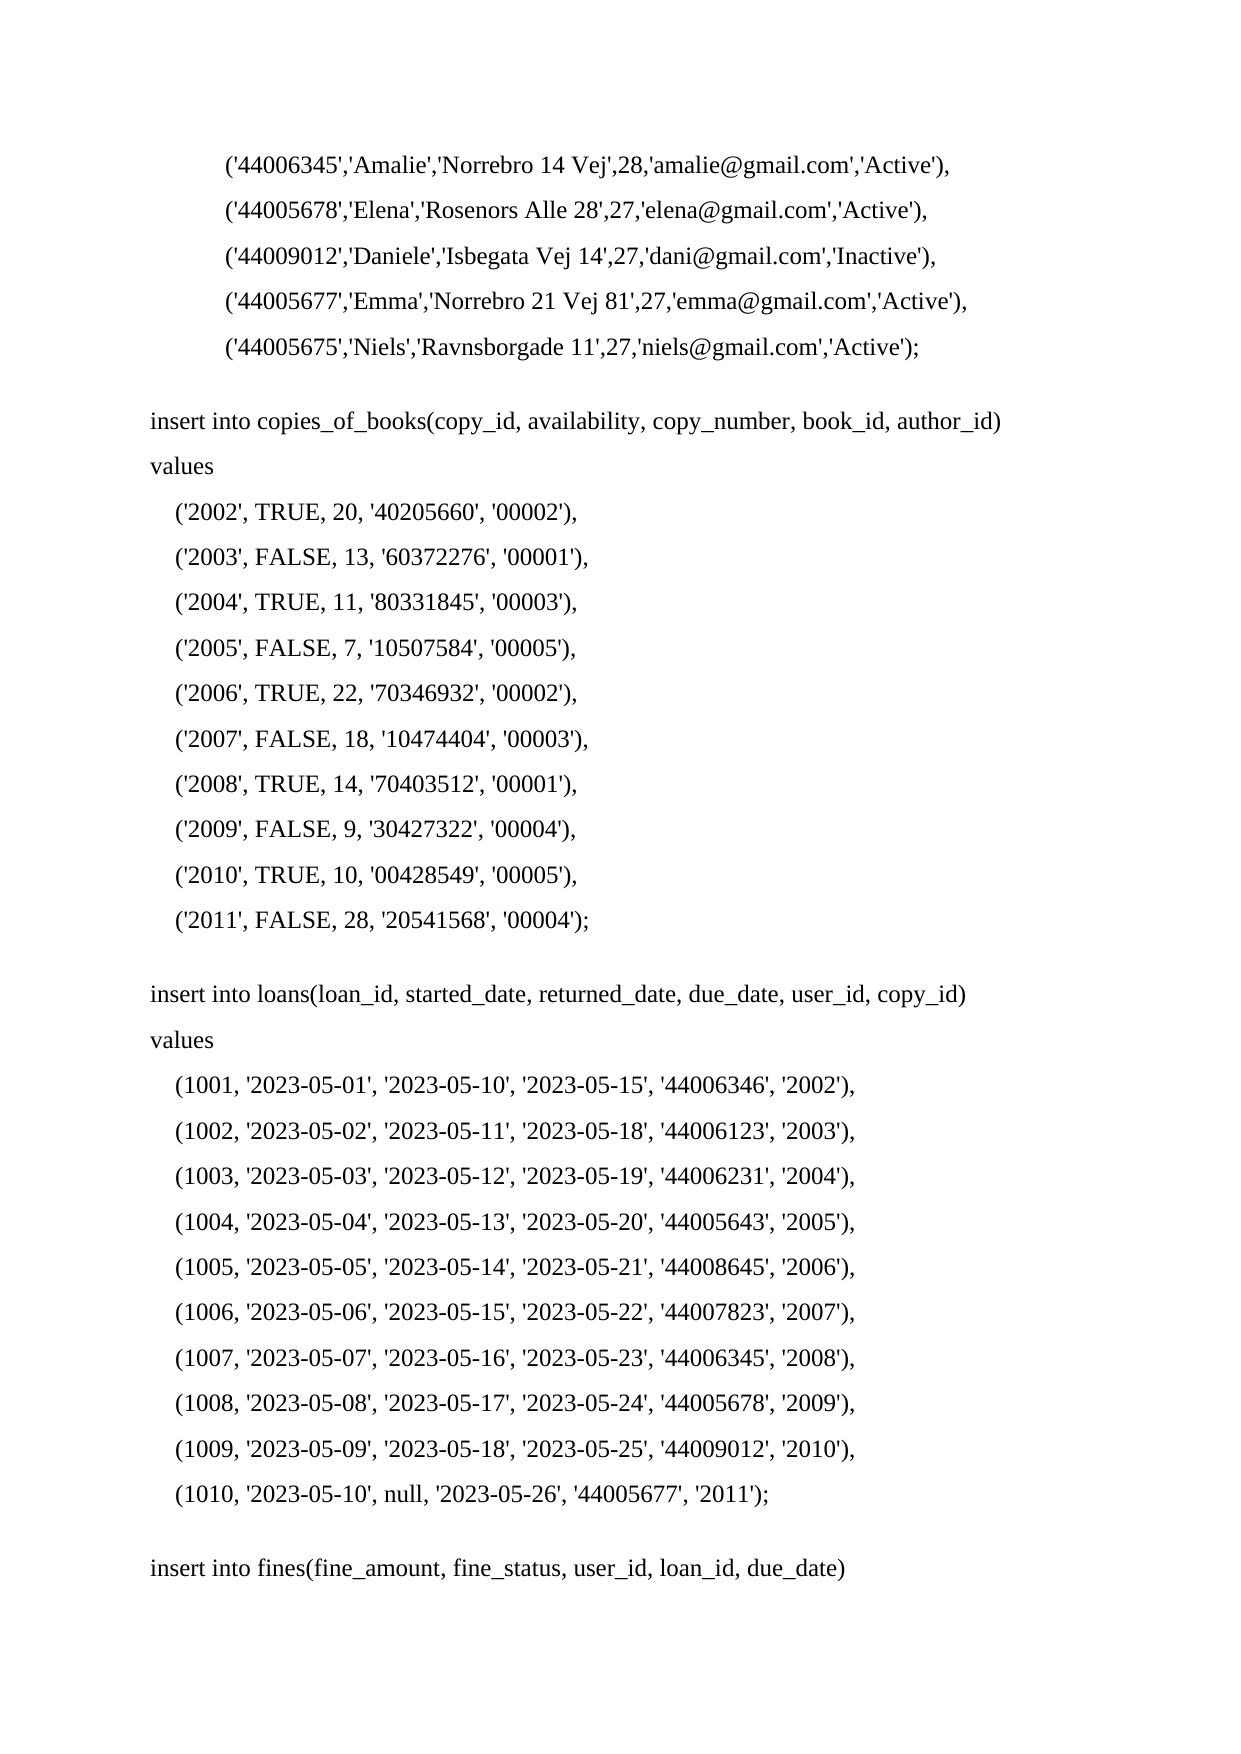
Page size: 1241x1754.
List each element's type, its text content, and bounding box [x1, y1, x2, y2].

text ('2008', TRUE, 14, '70403512', '00001'), [150, 769, 1090, 798]
text (1009, '2023-05-09', '2023-05-18', '2023-05-25', '44009012', '2010'), [150, 1434, 1090, 1462]
text ('2002', TRUE, 20, '40205660', '00002'), [150, 497, 1090, 525]
text ('2006', TRUE, 22, '70346932', '00002'), [150, 678, 1090, 707]
text ('44005678','Elena','Rosenors Alle 28',27,'elena@gmail.com','Active'), [150, 195, 1090, 224]
text (1006, '2023-05-06', '2023-05-15', '2023-05-22', '44007823', '2007'), [150, 1297, 1090, 1326]
text insert into fines(fine_amount, fine_status, user_id, loan_id, due_date) [150, 1553, 1090, 1582]
text values [150, 451, 1090, 480]
text (1003, '2023-05-03', '2023-05-12', '2023-05-19', '44006231', '2004'), [150, 1161, 1090, 1190]
text ('2003', FALSE, 13, '60372276', '00001'), [150, 542, 1090, 571]
text ('44005677','Emma','Norrebro 21 Vej 81',27,'emma@gmail.com','Active'), [150, 286, 1090, 315]
text ('2010', TRUE, 10, '00428549', '00005'), [150, 860, 1090, 889]
text ('2004', TRUE, 11, '80331845', '00003'), [150, 587, 1090, 616]
text ('2005', FALSE, 7, '10507584', '00005'), [150, 633, 1090, 662]
text insert into loans(loan_id, started_date, returned_date, due_date, user_id, copy_id) [150, 979, 1090, 1008]
text (1008, '2023-05-08', '2023-05-17', '2023-05-24', '44005678', '2009'), [150, 1388, 1090, 1417]
text values [150, 1025, 1090, 1054]
text ('44005675','Niels','Ravnsborgade 11',27,'niels@gmail.com','Active'); [150, 332, 1090, 360]
text ('44009012','Daniele','Isbegata Vej 14',27,'dani@gmail.com','Inactive'), [150, 241, 1090, 269]
text (1007, '2023-05-07', '2023-05-16', '2023-05-23', '44006345', '2008'), [150, 1343, 1090, 1372]
text ('2007', FALSE, 18, '10474404', '00003'), [150, 724, 1090, 752]
text (1002, '2023-05-02', '2023-05-11', '2023-05-18', '44006123', '2003'), [150, 1116, 1090, 1144]
text ('2011', FALSE, 28, '20541568', '00004'); [150, 905, 1090, 934]
text (1004, '2023-05-04', '2023-05-13', '2023-05-20', '44005643', '2005'), [150, 1207, 1090, 1235]
text (1001, '2023-05-01', '2023-05-10', '2023-05-15', '44006346', '2002'), [150, 1070, 1090, 1099]
text ('2009', FALSE, 9, '30427322', '00004'), [150, 814, 1090, 843]
text (1010, '2023-05-10', null, '2023-05-26', '44005677', '2011'); [150, 1479, 1090, 1508]
text (1005, '2023-05-05', '2023-05-14', '2023-05-21', '44008645', '2006'), [150, 1252, 1090, 1281]
text insert into copies_of_books(copy_id, availability, copy_number, book_id, author_id) [150, 406, 1090, 434]
text ('44006345','Amalie','Norrebro 14 Vej',28,'amalie@gmail.com','Active'), [150, 150, 1090, 179]
